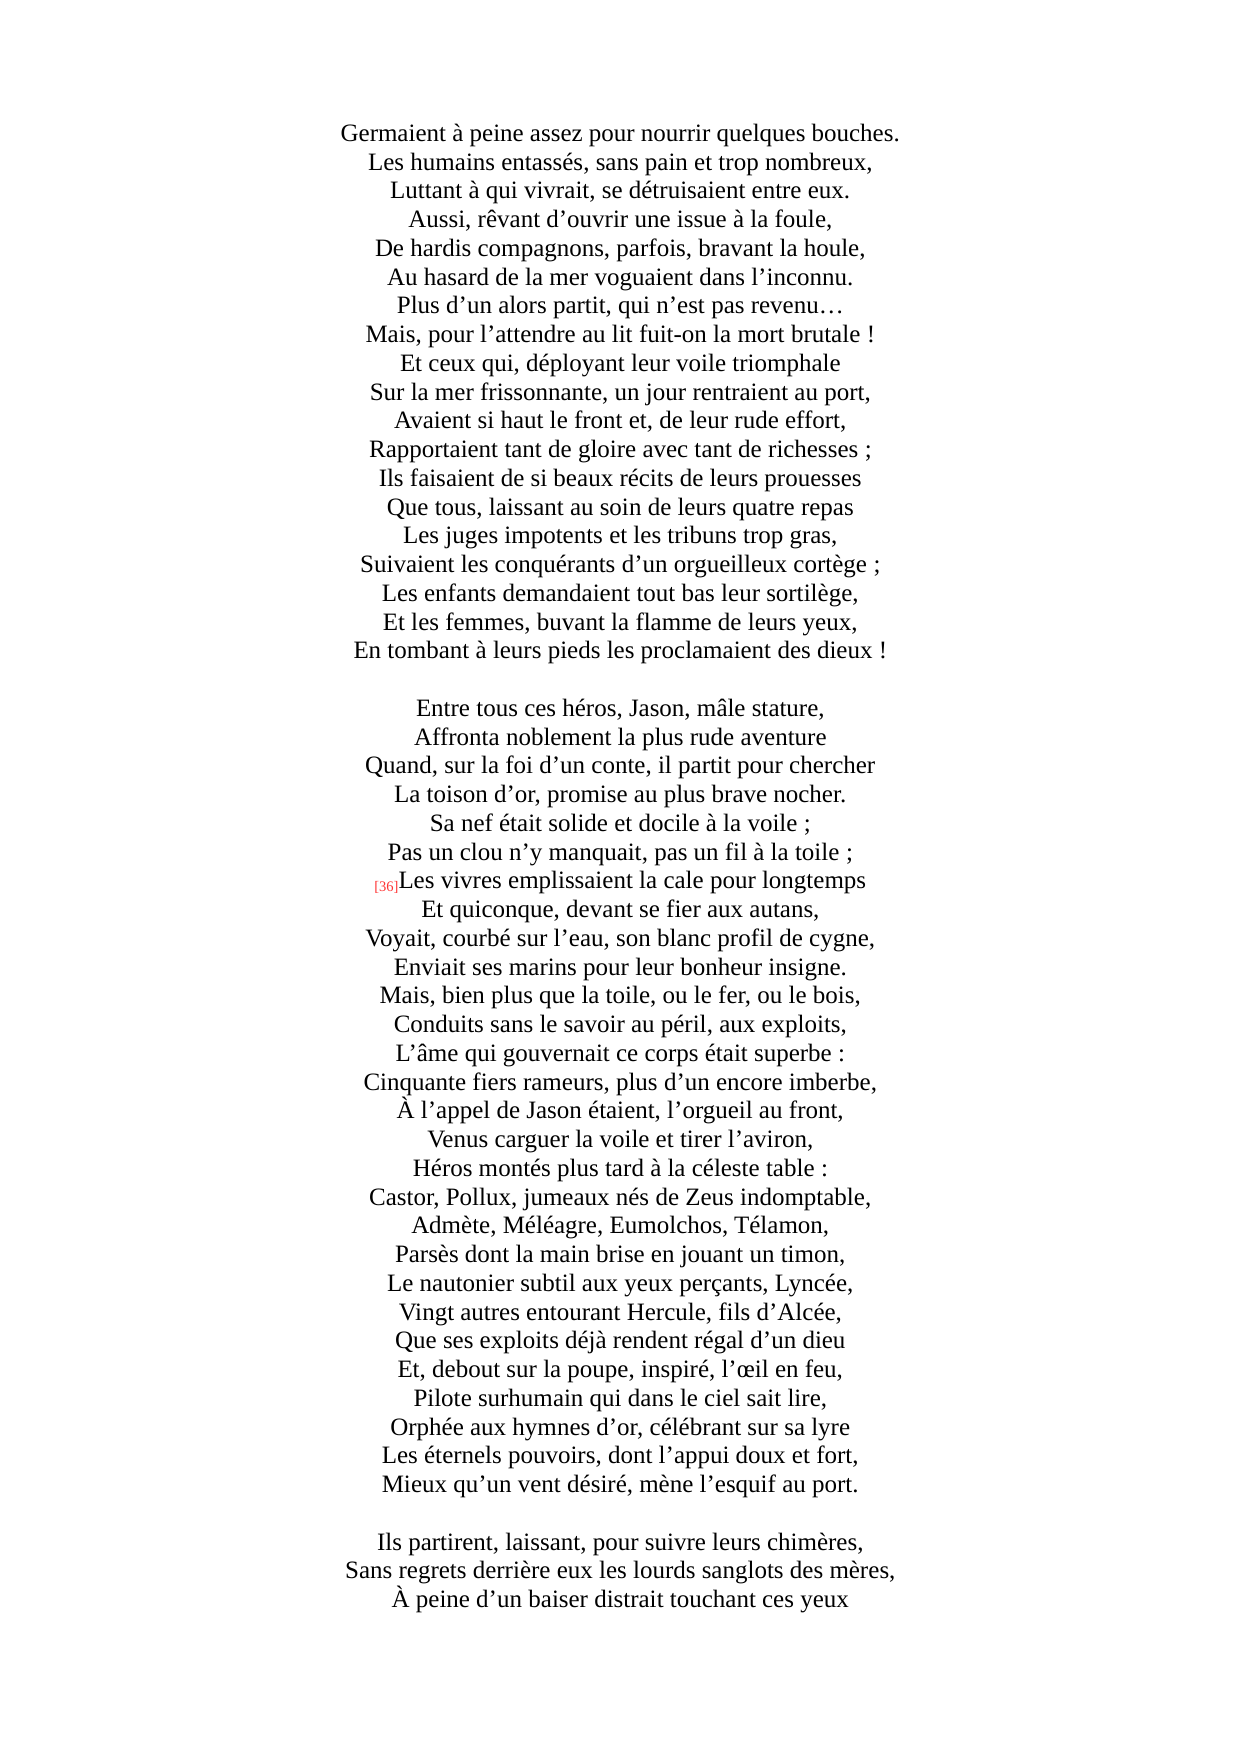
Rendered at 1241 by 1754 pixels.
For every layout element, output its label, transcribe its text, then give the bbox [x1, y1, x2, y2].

text La toison d’or, promise au plus brave nocher. [118, 779, 1122, 808]
text Les éternels pouvoirs, dont l’appui doux et fort, [118, 1441, 1122, 1469]
text Le nautonier subtil aux yeux perçants, Lyncée, [118, 1268, 1122, 1297]
text Cinquante fiers rameurs, plus d’un encore imberbe, [118, 1067, 1122, 1096]
text Mais, pour l’attendre au lit fuit-on la mort brutale ! [118, 319, 1122, 348]
text Sans regrets derrière eux les lourds sanglots des mères, [118, 1556, 1122, 1584]
text Sur la mer frissonnante, un jour rentraient au port, [118, 377, 1122, 406]
text Admète, Méléagre, Eumolchos, Télamon, [118, 1211, 1122, 1239]
text Les humains entassés, sans pain et trop nombreux, [118, 147, 1122, 176]
text Ils partirent, laissant, pour suivre leurs chimères, [118, 1527, 1122, 1556]
text Les enfants demandaient tout bas leur sortilège, [118, 578, 1122, 607]
text Suivaient les conquérants d’un orgueilleux cortège ; [118, 549, 1122, 578]
text Quand, sur la foi d’un conte, il partit pour chercher [118, 751, 1122, 779]
text Et, debout sur la poupe, inspiré, l’œil en feu, [118, 1354, 1122, 1383]
text Orphée aux hymnes d’or, célébrant sur sa lyre [118, 1412, 1122, 1441]
text Mais, bien plus que la toile, ou le fer, ou le bois, [118, 981, 1122, 1009]
text Pilote surhumain qui dans le ciel sait lire, [118, 1383, 1122, 1412]
text Rapportaient tant de gloire avec tant de richesses ; [118, 434, 1122, 463]
text Que tous, laissant au soin de leurs quatre repas [118, 492, 1122, 521]
text Germaient à peine assez pour nourrir quelques bouches. [118, 118, 1122, 147]
text Mieux qu’un vent désiré, mène l’esquif au port. [118, 1469, 1122, 1498]
text Enviait ses marins pour leur bonheur insigne. [118, 952, 1122, 981]
text Castor, Pollux, jumeaux nés de Zeus indomptable, [118, 1182, 1122, 1211]
text Les juges impotents et les tribuns trop gras, [118, 521, 1122, 549]
text Aussi, rêvant d’ouvrir une issue à la foule, [118, 204, 1122, 233]
text Ils faisaient de si beaux récits de leurs prouesses [118, 463, 1122, 492]
text À l’appel de Jason étaient, l’orgueil au front, [118, 1096, 1122, 1124]
text L’âme qui gouvernait ce corps était superbe : [118, 1038, 1122, 1067]
text Héros montés plus tard à la céleste table : [118, 1153, 1122, 1182]
text À peine d’un baiser distrait touchant ces yeux [118, 1584, 1122, 1613]
text Affronta noblement la plus rude aventure [118, 722, 1122, 751]
text Et ceux qui, déployant leur voile triomphale [118, 348, 1122, 377]
text Conduits sans le savoir au péril, aux exploits, [118, 1009, 1122, 1038]
text Avaient si haut le front et, de leur rude effort, [118, 406, 1122, 434]
text Vingt autres entourant Hercule, fils d’Alcée, [118, 1297, 1122, 1326]
text En tombant à leurs pieds les proclamaient des dieux ! [118, 636, 1122, 664]
text Sa nef était solide et docile à la voile ; [118, 808, 1122, 837]
text Et quiconque, devant se fier aux autans, [118, 894, 1122, 923]
text Plus d’un alors partit, qui n’est pas revenu… [118, 291, 1122, 319]
text [36]Les vivres emplissaient la cale pour longtemps [118, 866, 1122, 894]
text De hardis compagnons, parfois, bravant la houle, [118, 233, 1122, 262]
text Luttant à qui vivrait, se détruisaient entre eux. [118, 176, 1122, 204]
text Parsès dont la main brise en jouant un timon, [118, 1239, 1122, 1268]
text Et les femmes, buvant la flamme de leurs yeux, [118, 607, 1122, 636]
text Pas un clou n’y manquait, pas un fil à la toile ; [118, 837, 1122, 866]
text Voyait, courbé sur l’eau, son blanc profil de cygne, [118, 923, 1122, 952]
text Entre tous ces héros, Jason, mâle stature, [118, 693, 1122, 722]
text Venus carguer la voile et tirer l’aviron, [118, 1124, 1122, 1153]
text Au hasard de la mer voguaient dans l’inconnu. [118, 262, 1122, 291]
text Que ses exploits déjà rendent régal d’un dieu [118, 1326, 1122, 1354]
